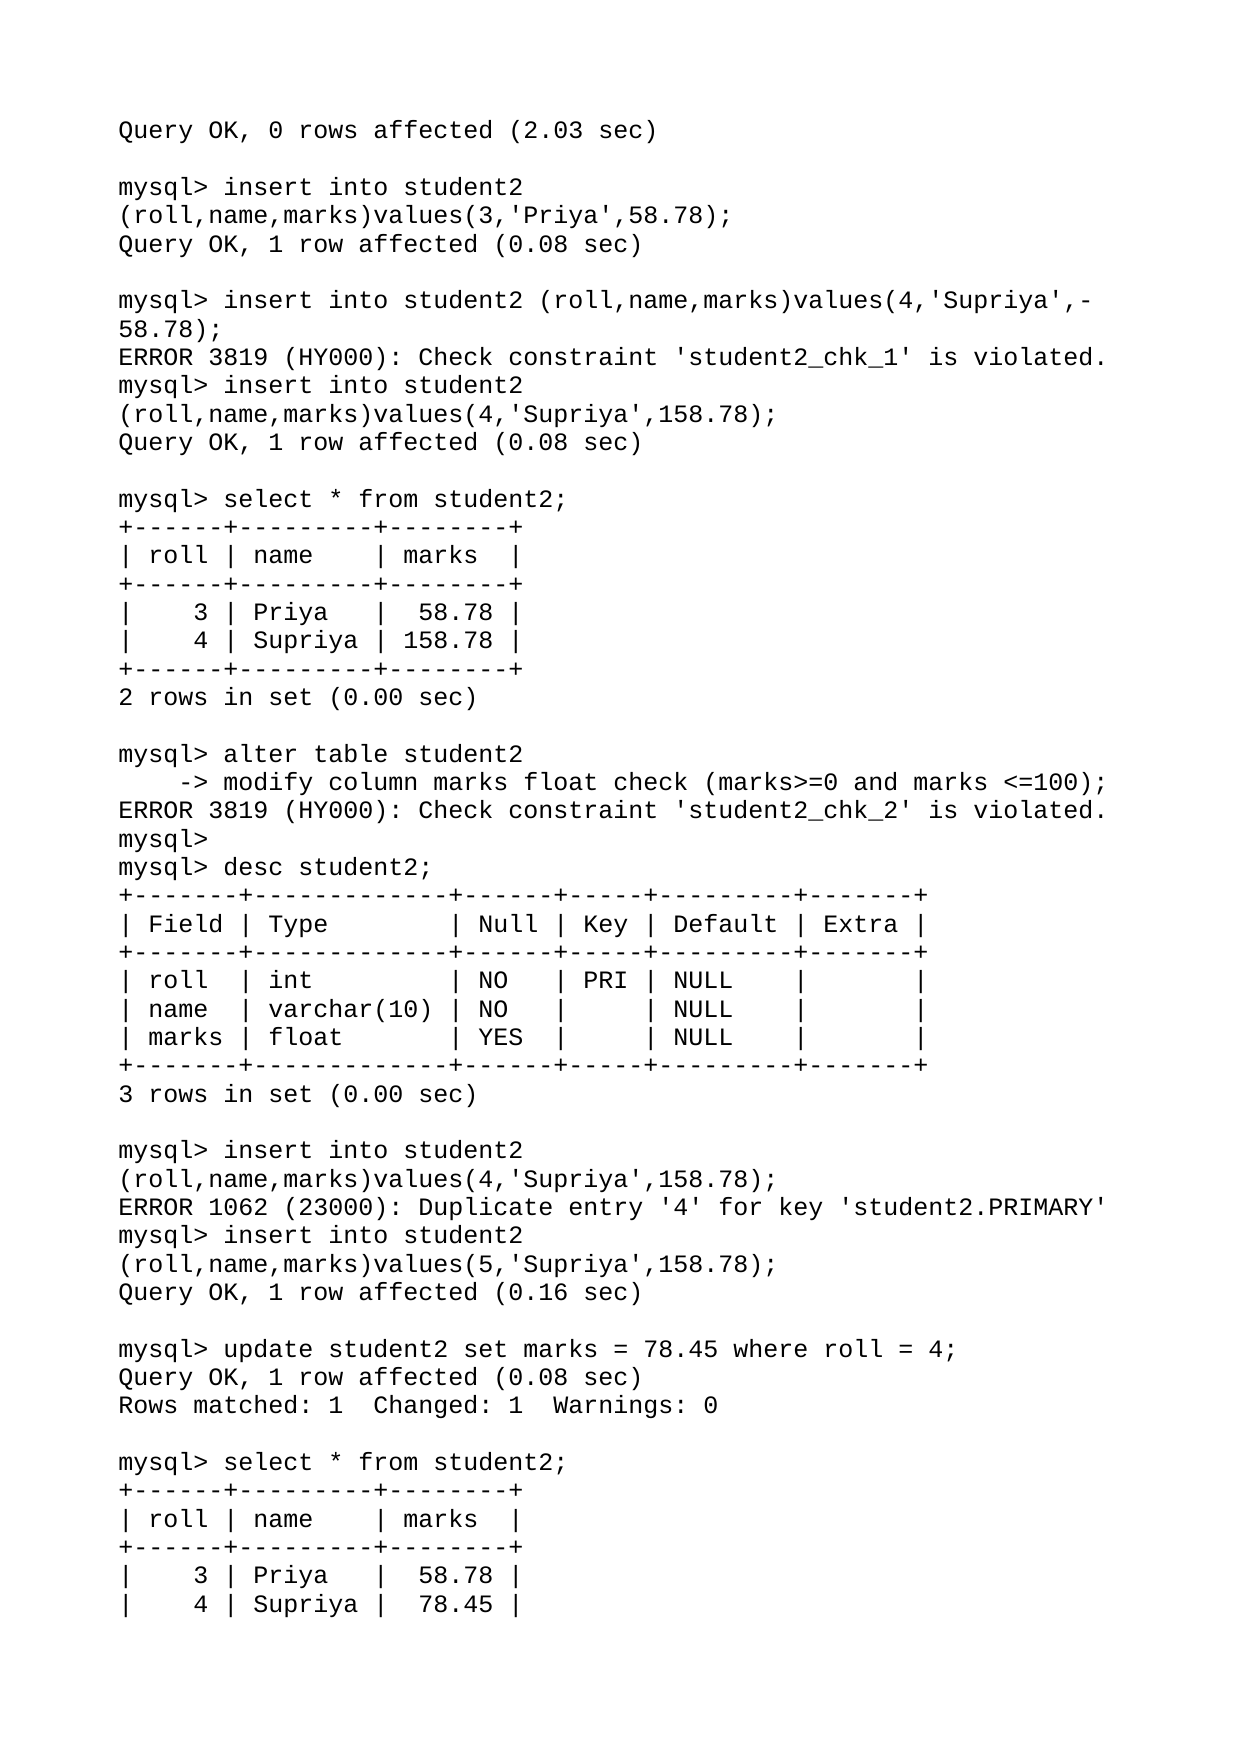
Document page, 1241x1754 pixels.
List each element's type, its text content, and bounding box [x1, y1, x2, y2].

text | Field | Type | Null | Key | Default | Extra | [118, 911, 1122, 940]
text +-------+-------------+------+-----+---------+-------+ [118, 1053, 1122, 1081]
text mysql> insert into student2 (roll,name,marks)values(4,'Supriya',158.78); [118, 373, 1122, 430]
text +------+---------+--------+ [118, 656, 1122, 685]
text | 3 | Priya | 58.78 | [118, 1563, 1122, 1591]
text | roll | int | NO | PRI | NULL | | [118, 968, 1122, 996]
text Query OK, 0 rows affected (2.03 sec) [118, 118, 1122, 146]
text Query OK, 1 row affected (0.16 sec) [118, 1280, 1122, 1308]
text Rows matched: 1 Changed: 1 Warnings: 0 [118, 1393, 1122, 1421]
text Query OK, 1 row affected (0.08 sec) [118, 1365, 1122, 1393]
text -> modify column marks float check (marks>=0 and marks <=100); [118, 770, 1122, 798]
text | roll | name | marks | [118, 1506, 1122, 1535]
text mysql> insert into student2 (roll,name,marks)values(4,'Supriya',158.78); [118, 1138, 1122, 1195]
text +-------+-------------+------+-----+---------+-------+ [118, 940, 1122, 968]
text mysql> update student2 set marks = 78.45 where roll = 4; [118, 1336, 1122, 1365]
text +-------+-------------+------+-----+---------+-------+ [118, 883, 1122, 911]
text | 3 | Priya | 58.78 | [118, 600, 1122, 628]
text +------+---------+--------+ [118, 571, 1122, 600]
text ERROR 3819 (HY000): Check constraint 'student2_chk_2' is violated. [118, 798, 1122, 826]
text 2 rows in set (0.00 sec) [118, 685, 1122, 713]
text mysql> desc student2; [118, 855, 1122, 883]
text | 4 | Supriya | 78.45 | [118, 1591, 1122, 1620]
text mysql> insert into student2 (roll,name,marks)values(3,'Priya',58.78); [118, 175, 1122, 231]
text mysql> select * from student2; [118, 1450, 1122, 1478]
text mysql> insert into student2 (roll,name,marks)values(5,'Supriya',158.78); [118, 1223, 1122, 1280]
text 3 rows in set (0.00 sec) [118, 1081, 1122, 1110]
text mysql> select * from student2; [118, 486, 1122, 515]
text mysql> alter table student2 [118, 741, 1122, 770]
text | marks | float | YES | | NULL | | [118, 1025, 1122, 1053]
text | roll | name | marks | [118, 543, 1122, 571]
text Query OK, 1 row affected (0.08 sec) [118, 430, 1122, 458]
text | 4 | Supriya | 158.78 | [118, 628, 1122, 656]
text mysql> insert into student2 (roll,name,marks)values(4,'Supriya',-58.78); [118, 288, 1122, 345]
text Query OK, 1 row affected (0.08 sec) [118, 231, 1122, 260]
text ERROR 3819 (HY000): Check constraint 'student2_chk_1' is violated. [118, 345, 1122, 373]
text | name | varchar(10) | NO | | NULL | | [118, 996, 1122, 1025]
text +------+---------+--------+ [118, 515, 1122, 543]
text ERROR 1062 (23000): Duplicate entry '4' for key 'student2.PRIMARY' [118, 1195, 1122, 1223]
text +------+---------+--------+ [118, 1478, 1122, 1506]
text mysql> [118, 826, 1122, 855]
text +------+---------+--------+ [118, 1535, 1122, 1563]
